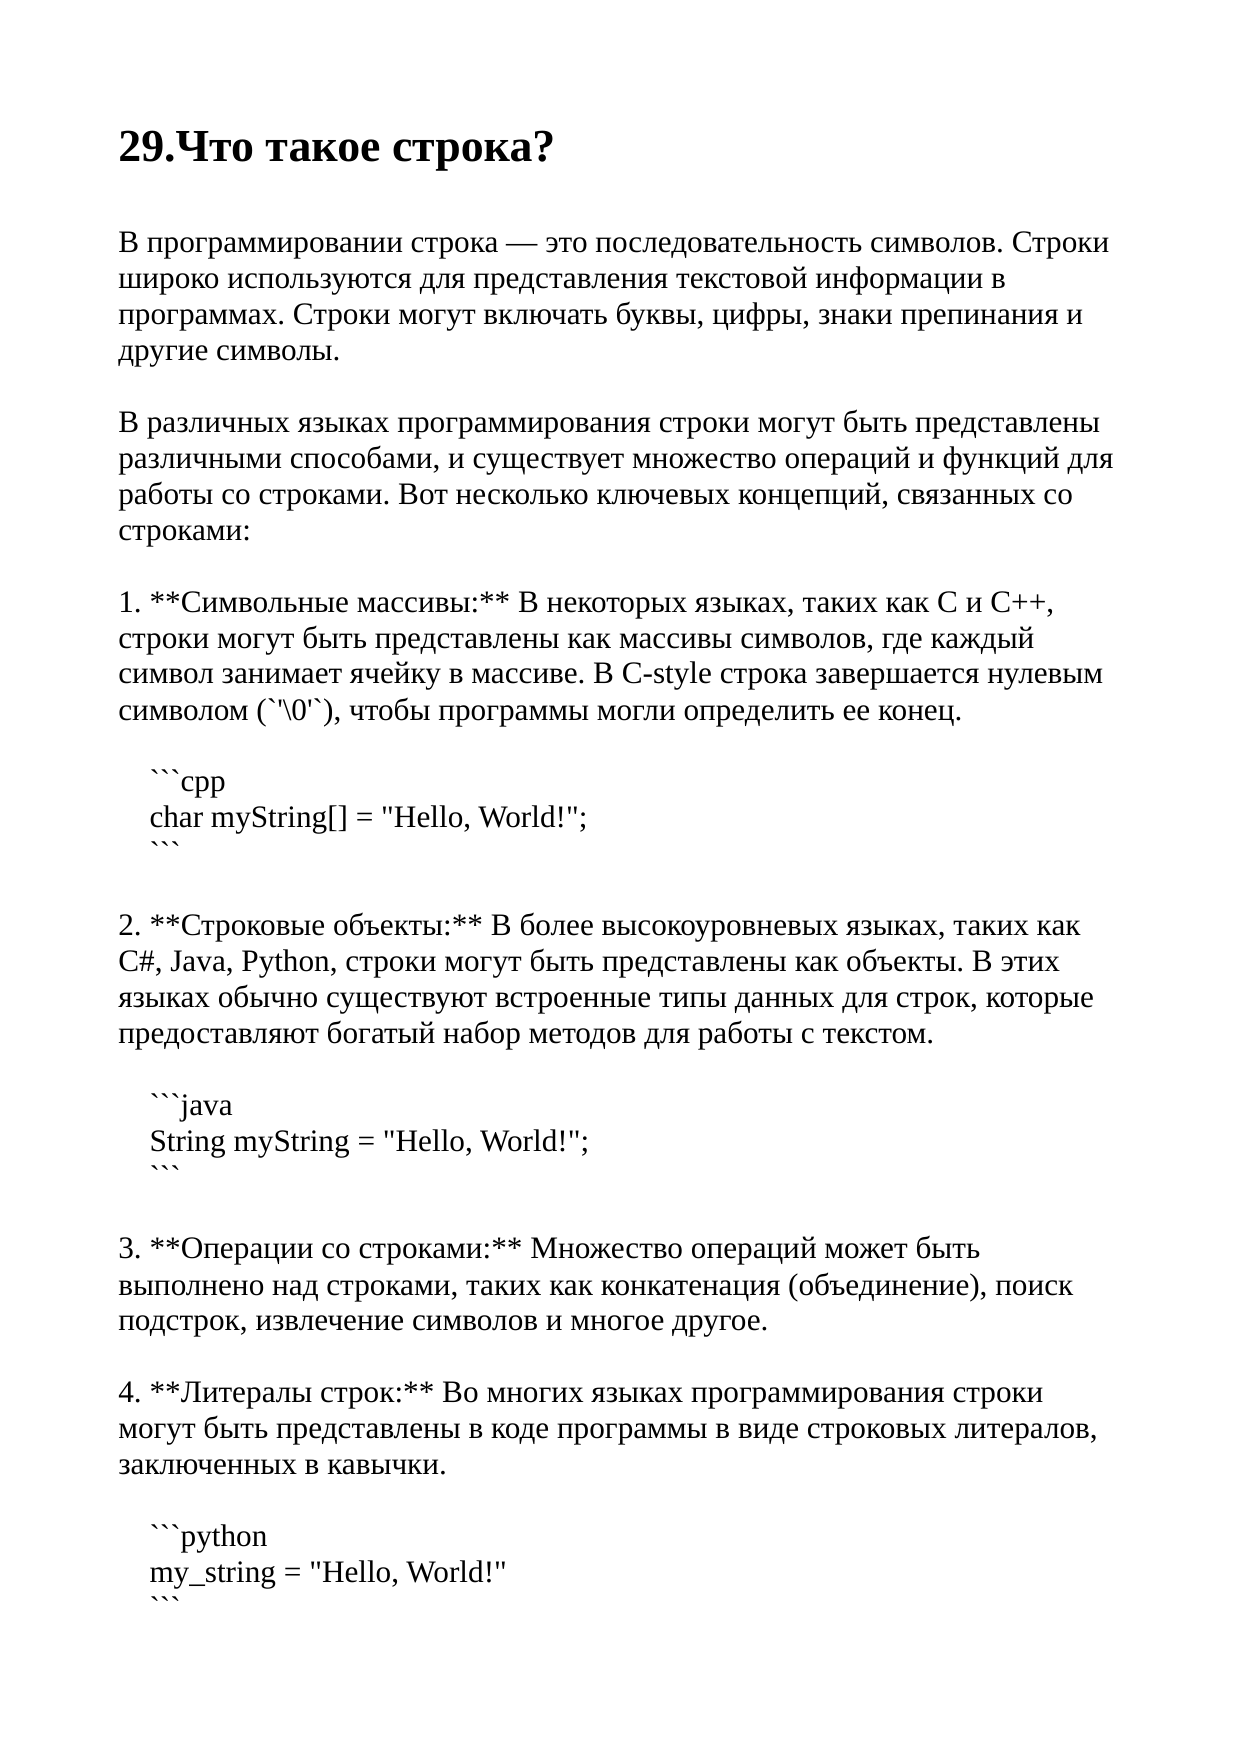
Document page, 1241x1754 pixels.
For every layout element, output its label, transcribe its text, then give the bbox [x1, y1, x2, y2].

text 4. **Литералы строк:** Во многих языках программирования строки могут быть представлены в коде программы в виде строковых литералов, заключенных в кавычки. [118, 1373, 1122, 1481]
text ``` [118, 1589, 1122, 1625]
text 3. **Операции со строками:** Множество операций может быть выполнено над строками, таких как конкатенация (объединение), поиск подстрок, извлечение символов и многое другое. [118, 1230, 1122, 1338]
text ``` [118, 1158, 1122, 1194]
text В различных языках программирования строки могут быть представлены различными способами, и существует множество операций и функций для работы со строками. Вот несколько ключевых концепций, связанных со строками: [118, 403, 1122, 547]
text String myString = "Hello, World!"; [118, 1122, 1122, 1158]
text ```cpp [118, 763, 1122, 798]
text my_string = "Hello, World!" [118, 1553, 1122, 1589]
text 29.Что такое строка? [118, 118, 1122, 171]
text 1. **Символьные массивы:** В некоторых языках, таких как C и C++, строки могут быть представлены как массивы символов, где каждый символ занимает ячейку в массиве. В C-style строка завершается нулевым символом (`'\0'`), чтобы программы могли определить ее конец. [118, 583, 1122, 727]
text ```java [118, 1086, 1122, 1122]
text char myString[] = "Hello, World!"; [118, 798, 1122, 834]
text ``` [118, 834, 1122, 870]
text ```python [118, 1517, 1122, 1553]
text В программировании строка — это последовательность символов. Строки широко используются для представления текстовой информации в программах. Строки могут включать буквы, цифры, знаки препинания и другие символы. [118, 223, 1122, 367]
text 2. **Строковые объекты:** В более высокоуровневых языках, таких как C#, Java, Python, строки могут быть представлены как объекты. В этих языках обычно существуют встроенные типы данных для строк, которые предоставляют богатый набор методов для работы с текстом. [118, 906, 1122, 1050]
